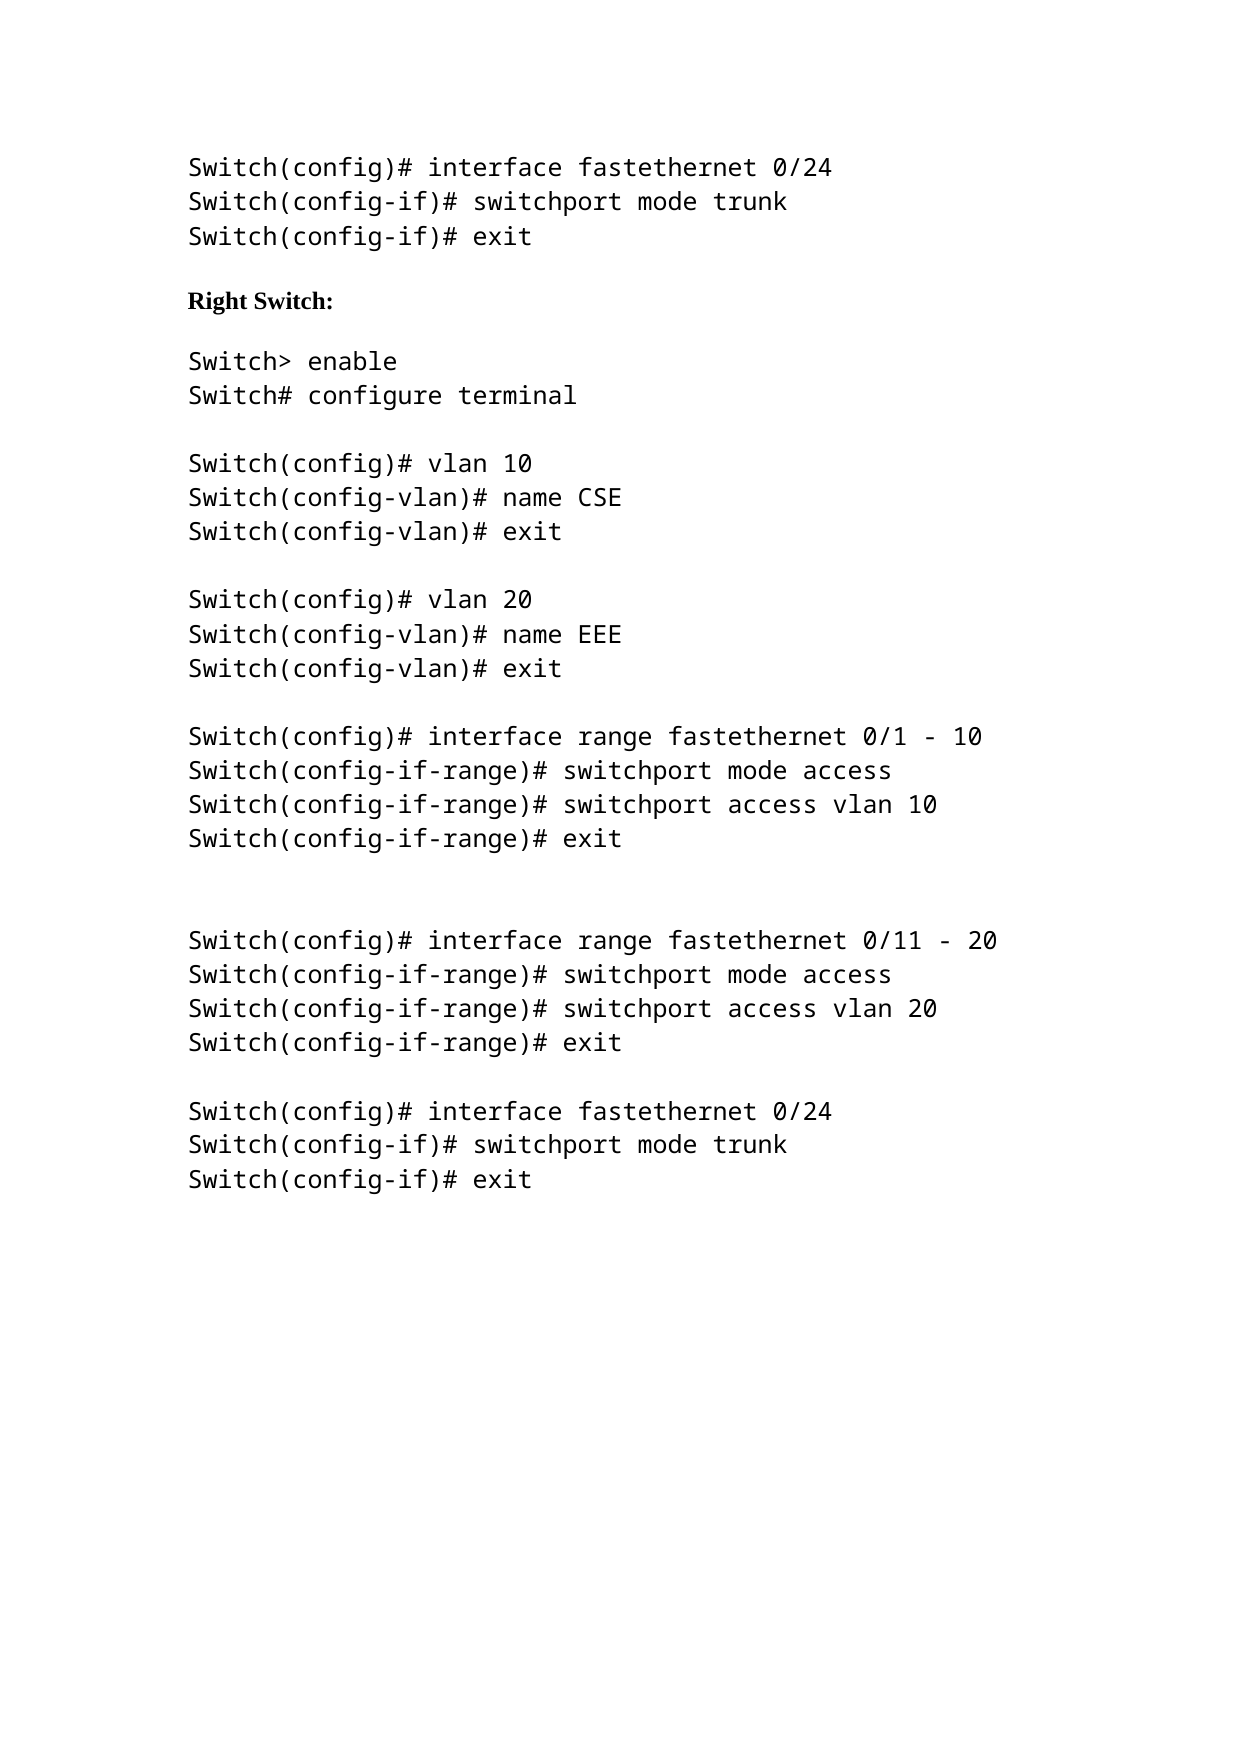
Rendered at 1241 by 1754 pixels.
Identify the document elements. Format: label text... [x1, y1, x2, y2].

text Right Switch: [187, 286, 1053, 315]
text Switch(config)# vlan 10 Switch(config-vlan)# name CSE Switch(config-vlan)# exit Switch(config)# vlan 20 Switch(config-vlan)# name EEE Switch(config-vlan)# exit [187, 446, 1053, 684]
text Switch(config)# interface fastethernet 0/24 Switch(config-if)# switchport mode trunk Switch(config-if)# exit [187, 1093, 1053, 1195]
text Switch(config)# interface range fastethernet 0/1 - 10 Switch(config-if-range)# switchport mode access Switch(config-if-range)# switchport access vlan 10 Switch(config-if-range)# exit Switch(config)# interface range fastethernet 0/11 - 20 Switch(config-if-range)# switchport mode access Switch(config-if-range)# switchport access vlan 20 Switch(config-if-range)# exit [187, 684, 1053, 1059]
text Switch> enable Switch# configure terminal [187, 344, 1053, 412]
text Switch(config)# interface fastethernet 0/24 Switch(config-if)# switchport mode trunk Switch(config-if)# exit [187, 150, 1053, 252]
